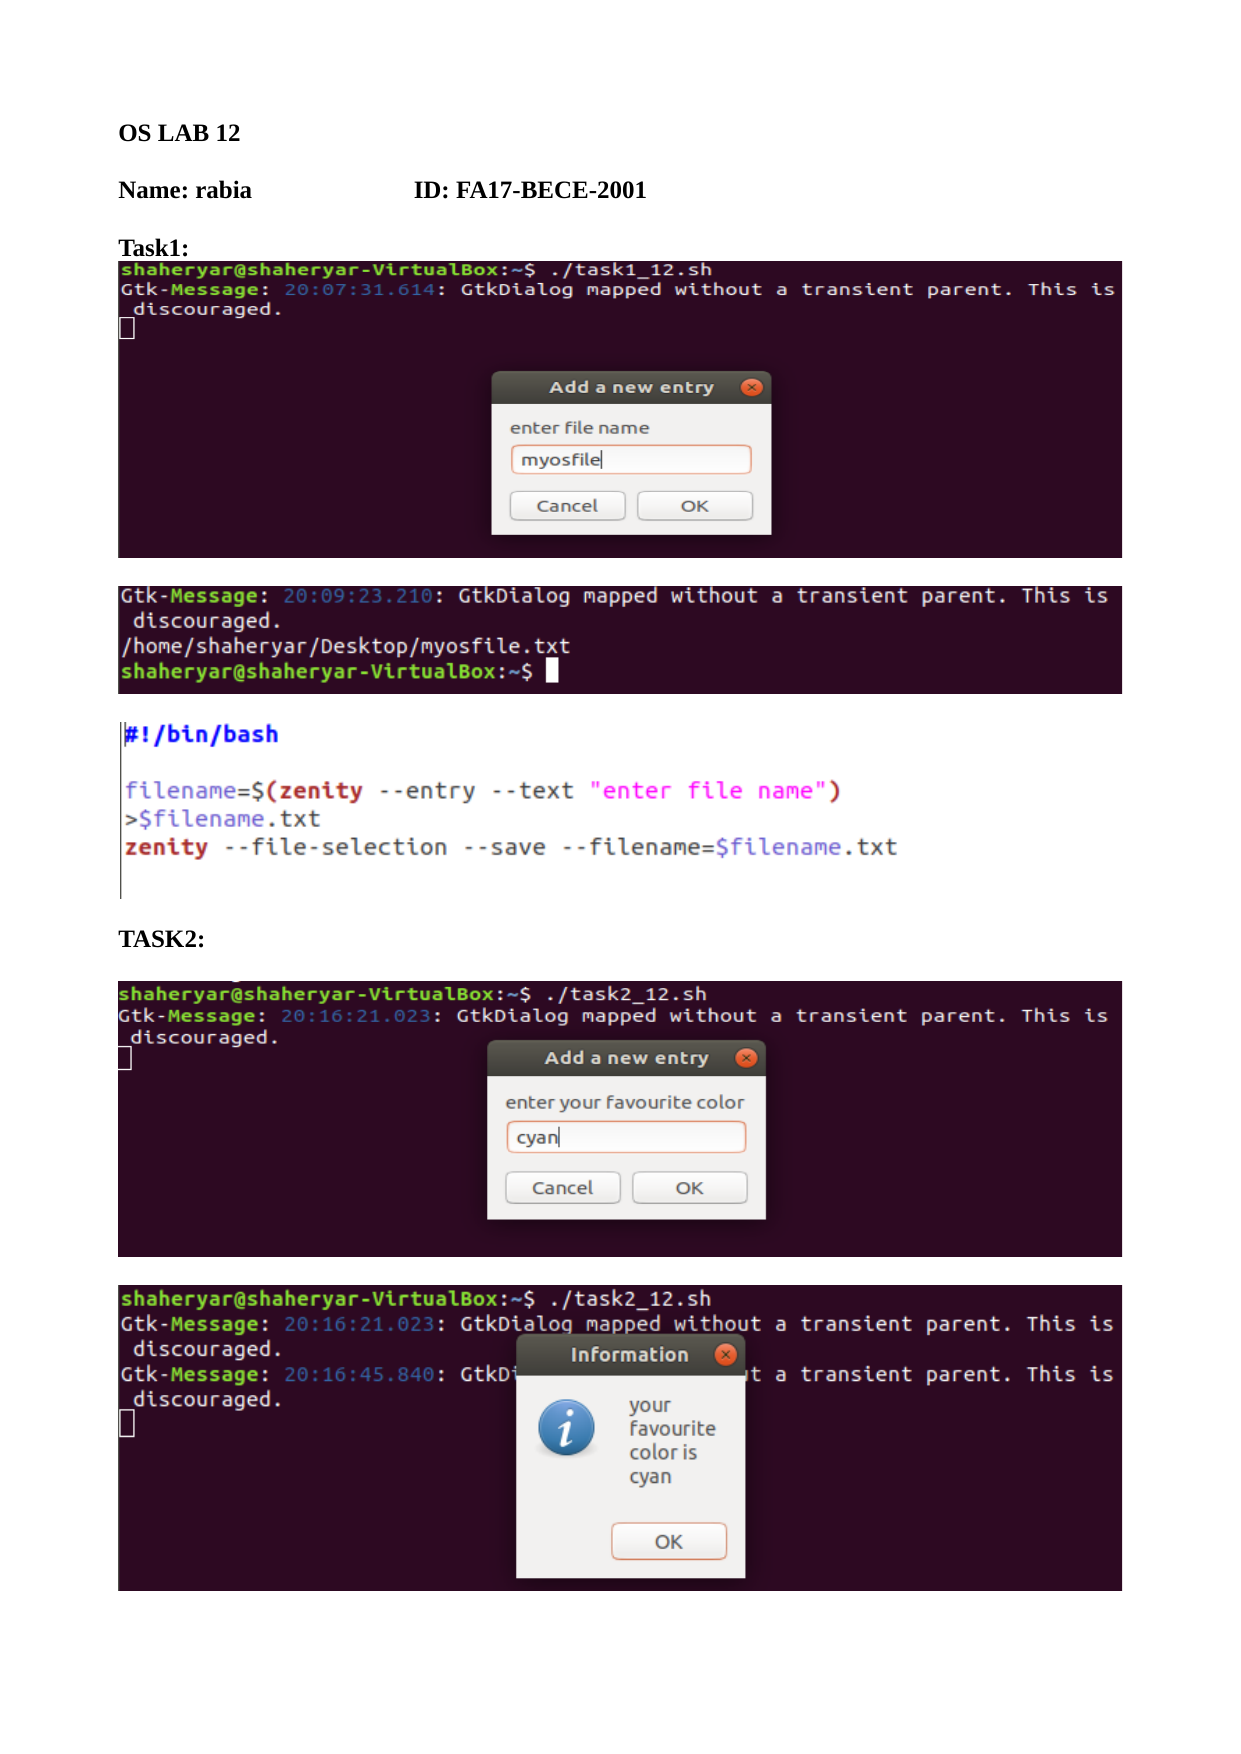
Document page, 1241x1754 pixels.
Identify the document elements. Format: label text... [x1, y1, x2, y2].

text OS LAB 12 [118, 118, 1122, 147]
text TASK2: [118, 924, 1122, 952]
text Task1: [118, 233, 1122, 261]
text Name: rabia ID: FA17-BECE-2001 [118, 176, 1122, 204]
